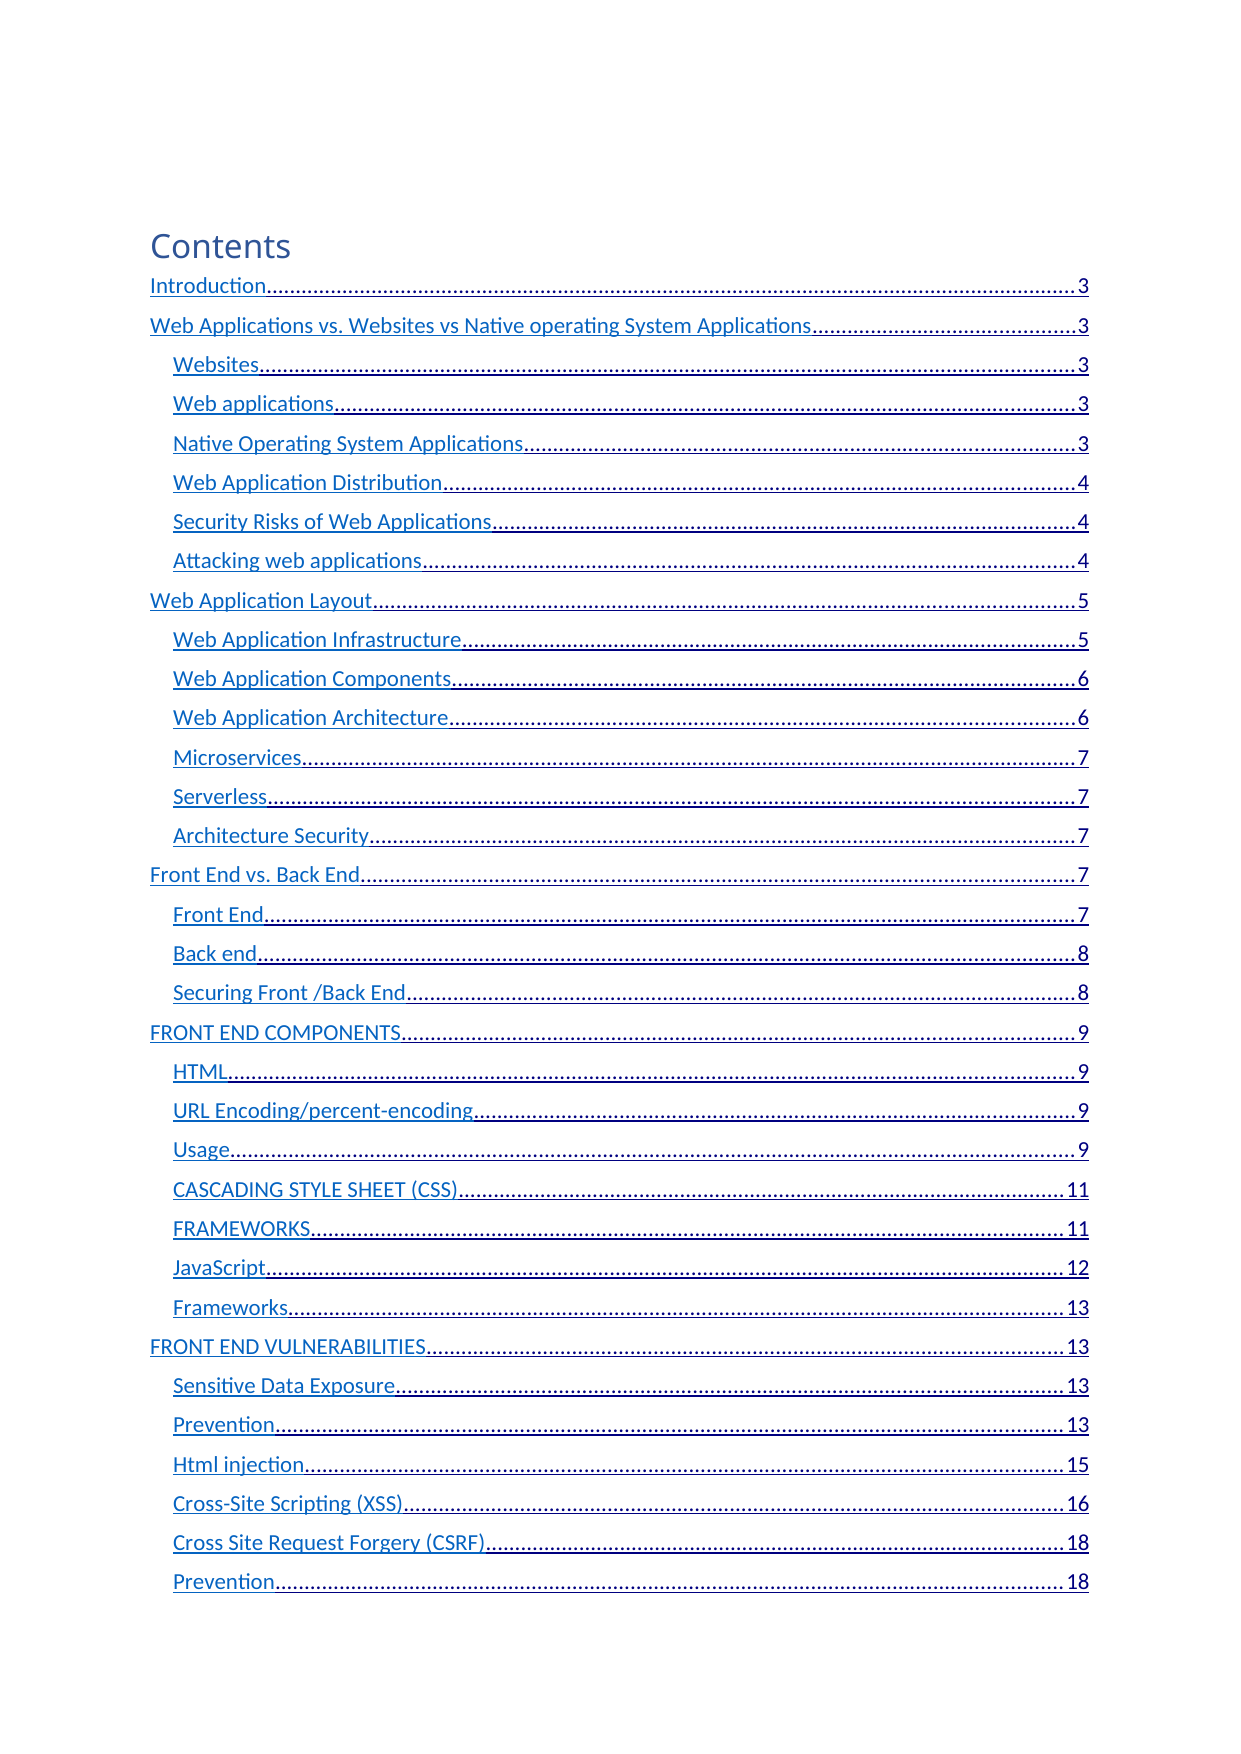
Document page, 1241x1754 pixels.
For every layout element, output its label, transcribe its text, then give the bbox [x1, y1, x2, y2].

text Serverless 7 [173, 782, 1090, 810]
text URL Encoding/percent-encoding 9 [173, 1096, 1090, 1124]
text Html injection 15 [173, 1450, 1090, 1478]
text Sensitive Data Exposure 13 [173, 1371, 1090, 1399]
text Web Application Components 6 [173, 664, 1090, 692]
text Web Application Layout 5 [150, 586, 1090, 614]
text HTML 9 [173, 1057, 1090, 1085]
text JavaScript 12 [173, 1253, 1090, 1281]
text Cross-Site Scripting (XSS) 16 [173, 1489, 1090, 1517]
text Attacking web applications 4 [173, 546, 1090, 574]
text FRONT END COMPONENTS 9 [150, 1018, 1090, 1046]
text FRAMEWORKS 11 [173, 1214, 1090, 1242]
text Websites 3 [173, 350, 1090, 378]
text Architecture Security 7 [173, 821, 1090, 849]
text Introduction 3 [150, 272, 1090, 299]
text Frameworks 13 [173, 1293, 1090, 1321]
text Web applications 3 [173, 389, 1090, 417]
text Front End 7 [173, 900, 1090, 928]
text Web Application Infrastructure 5 [173, 625, 1090, 653]
text CASCADING STYLE SHEET (CSS) 11 [173, 1175, 1090, 1203]
text Web Applications vs. Websites vs Native operating System Applications 3 [150, 311, 1090, 339]
text Prevention 13 [173, 1410, 1090, 1438]
text Security Risks of Web Applications 4 [173, 507, 1090, 535]
text Securing Front /Back End 8 [173, 978, 1090, 1006]
text Prevention 18 [173, 1567, 1090, 1596]
text Native Operating System Applications 3 [173, 429, 1090, 457]
text Web Application Architecture 6 [173, 703, 1090, 732]
text Microservices 7 [173, 743, 1090, 771]
subtitle Contents [150, 223, 1090, 268]
text Cross Site Request Forgery (CSRF) 18 [173, 1528, 1090, 1556]
text Back end 8 [173, 939, 1090, 967]
text Front End vs. Back End 7 [150, 861, 1090, 889]
text Usage 9 [173, 1136, 1090, 1163]
text Web Application Distribution 4 [173, 468, 1090, 496]
text FRONT END VULNERABILITIES 13 [150, 1332, 1090, 1360]
